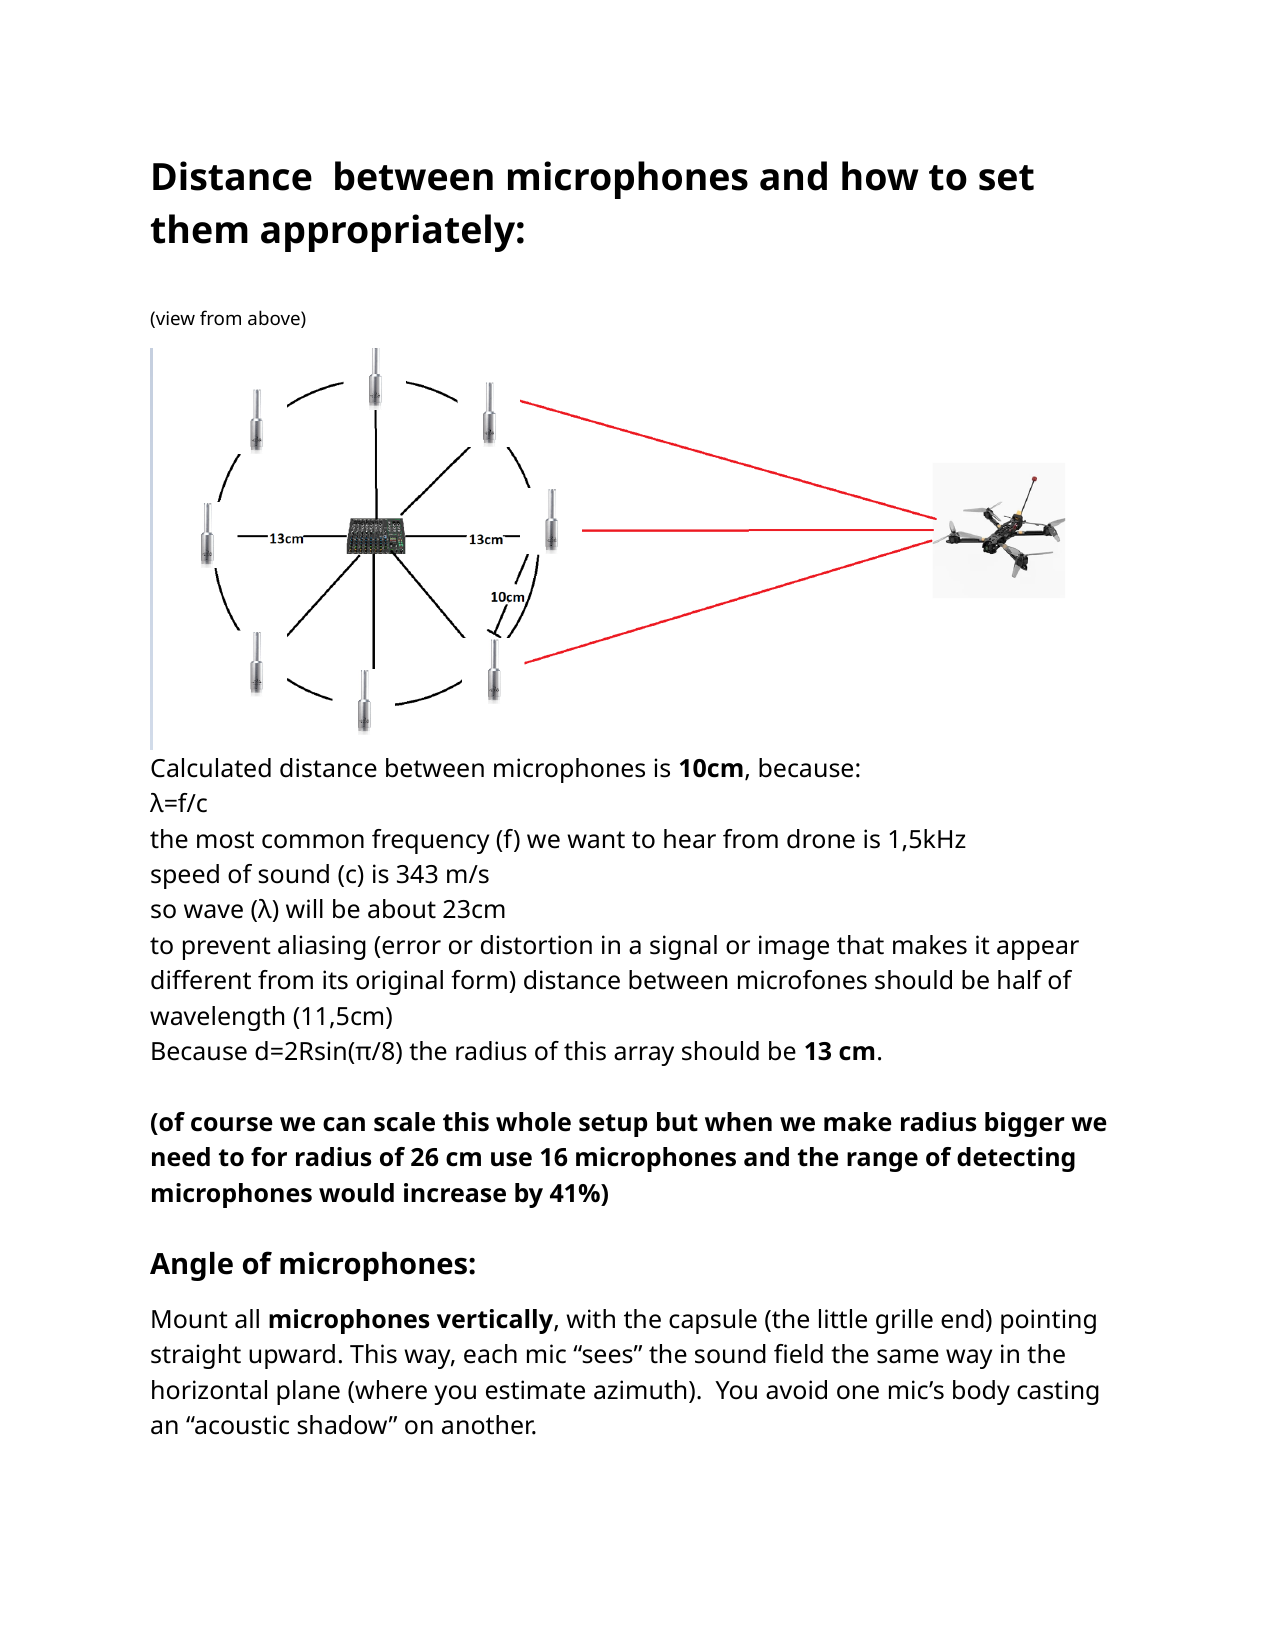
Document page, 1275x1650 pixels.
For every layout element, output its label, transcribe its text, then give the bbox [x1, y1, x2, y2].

text Distance between microphones and how to set them appropriately: [150, 150, 1125, 254]
text Mount all microphones vertically, with the capsule (the little grille end) pointing straight upward. This way, each mic “sees” the sound field the same way in the horizontal plane (where you estimate azimuth). You avoid one mic’s body casting an “acoustic shadow” on another. [150, 1302, 1125, 1442]
text Calculated distance between microphones is 10cm, because: λ=f/c the most common frequency (f) we want to hear from drone is 1,5kHz speed of sound (c) is 343 m/s so wave (λ) will be about 23cm to prevent aliasing (error or distortion in a signal or image that makes it appear different from its original form) distance between microfones should be half of wavelength (11,5cm) Because d=2Rsin(π/8) the radius of this array should be 13 cm. (of course we can scale this whole setup but when we make radius bigger we need to for radius of 26 cm use 16 microphones and the range of detecting microphones would increase by 41%) Angle of microphones: [150, 750, 1125, 1283]
text (view from above) [150, 273, 1125, 330]
